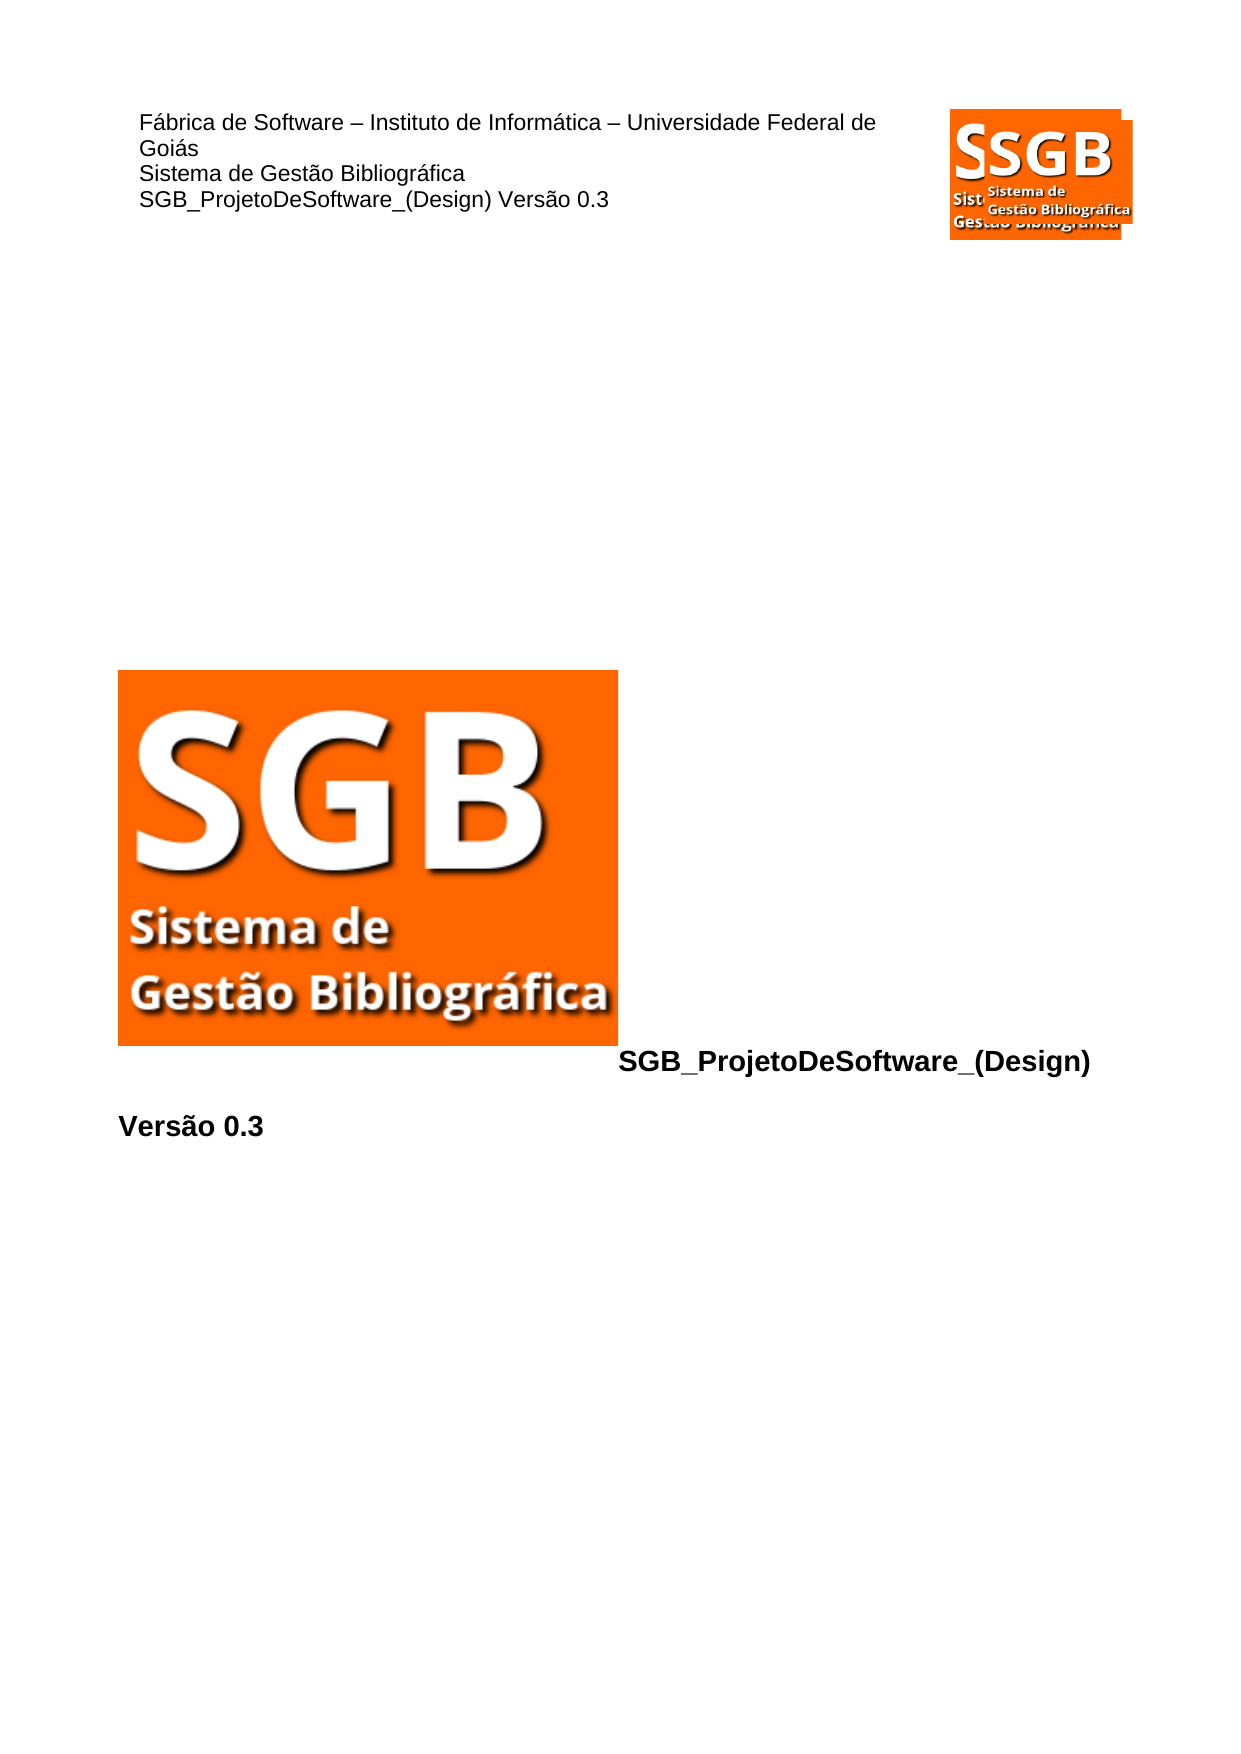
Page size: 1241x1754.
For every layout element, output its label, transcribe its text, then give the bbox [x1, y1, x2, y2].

picture [950, 109, 1133, 240]
picture [118, 670, 619, 1046]
text SGB_ProjetoDeSoftware_(Design) [118, 1045, 1122, 1077]
text Versão 0.3 [118, 1110, 1122, 1143]
